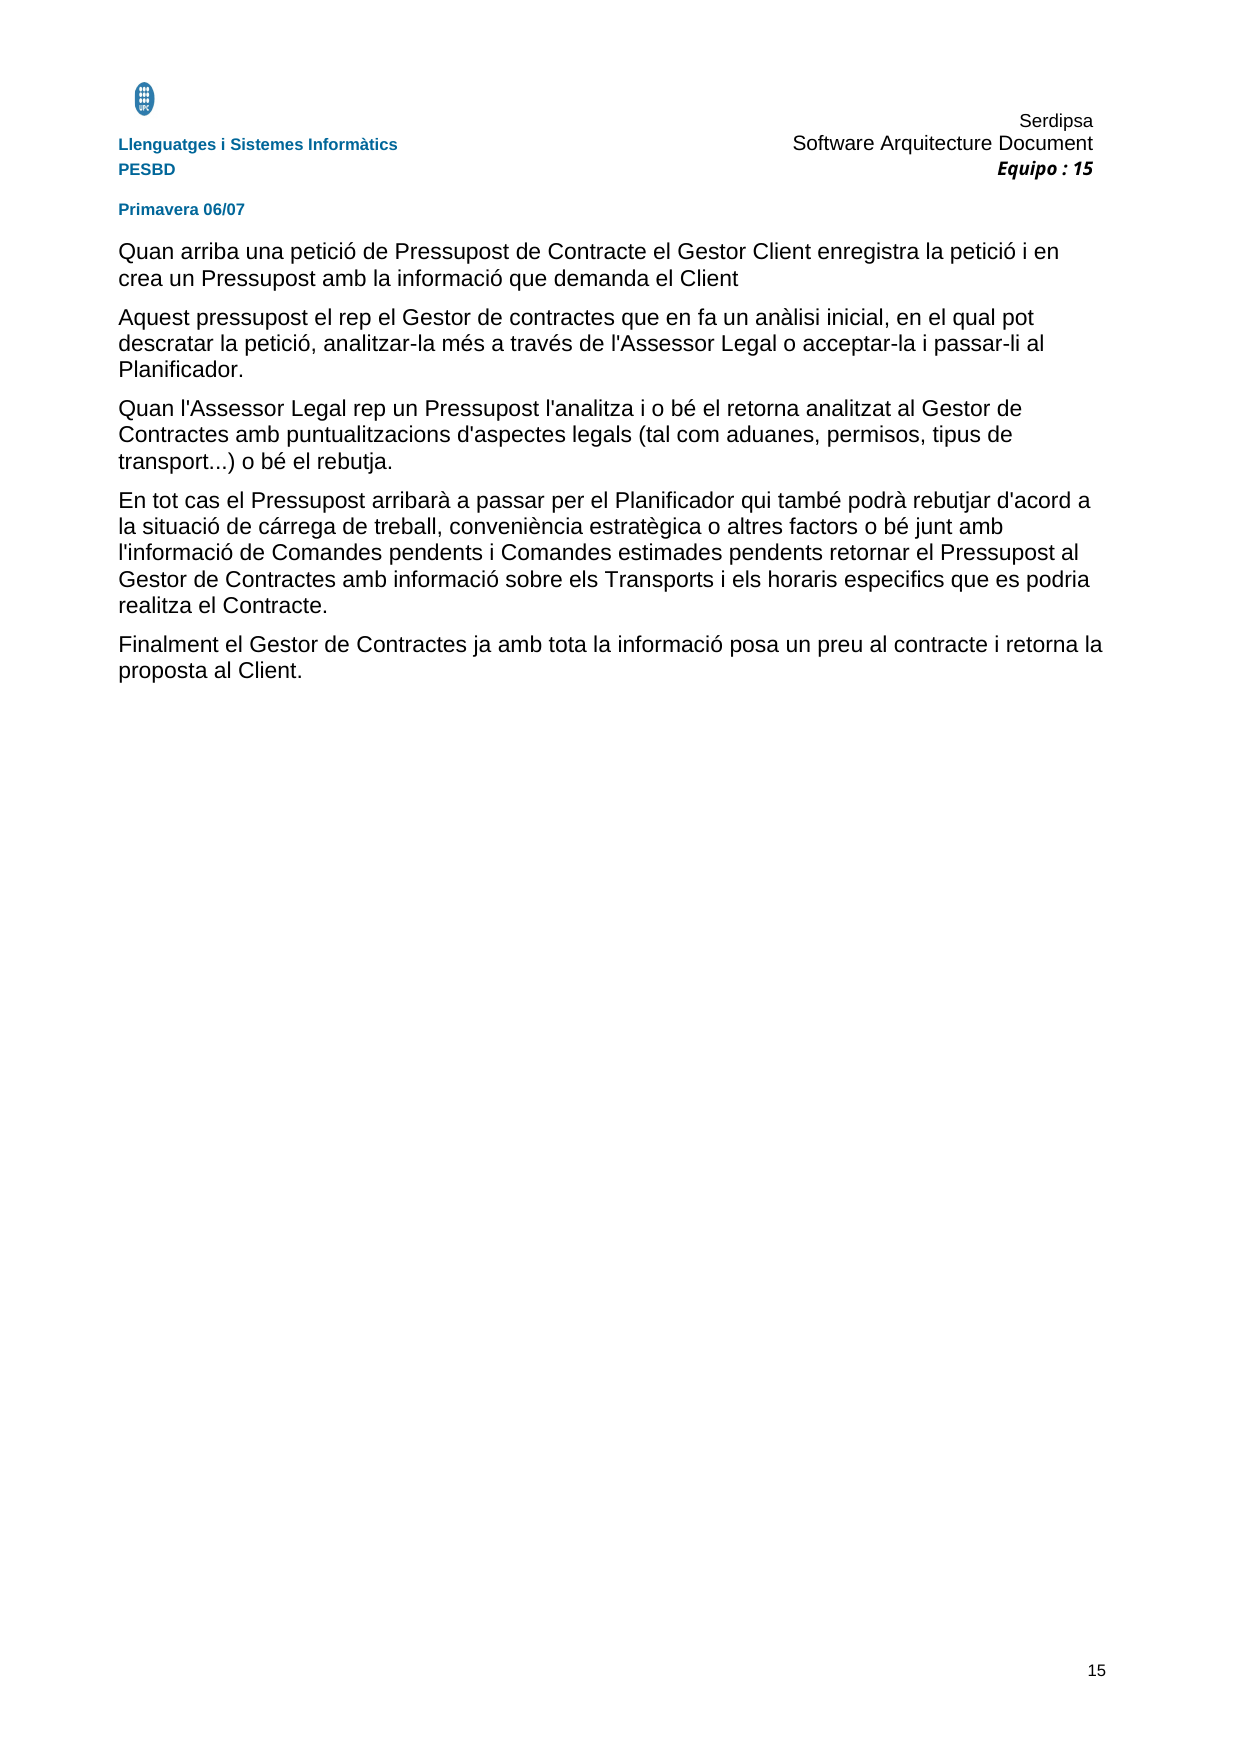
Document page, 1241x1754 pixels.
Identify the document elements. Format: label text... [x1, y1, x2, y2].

text Quan l'Assessor Legal rep un Pressupost l'analitza i o bé el retorna analitzat al Gestor de Contractes amb puntualitzacions d'aspectes legals (tal com aduanes, permisos, tipus de transport...) o bé el rebutja. [118, 395, 1106, 474]
text Finalment el Gestor de Contractes ja amb tota la informació posa un preu al contracte i retorna la proposta al Client. [118, 631, 1106, 683]
text Aquest pressupost el rep el Gestor de contractes que en fa un anàlisi inicial, en el qual pot descratar la petició, analitzar-la més a través de l'Assessor Legal o acceptar-la i passar-li al Planificador. [118, 303, 1106, 382]
text Quan arriba una petició de Pressupost de Contracte el Gestor Client enregistra la petició i en crea un Pressupost amb la informació que demanda el Client [118, 238, 1106, 291]
text En tot cas el Pressupost arribarà a passar per el Planificador qui també podrà rebutjar d'acord a la situació de cárrega de treball, conveniència estratègica o altres factors o bé junt amb l'informació de Comandes pendents i Comandes estimades pendents retornar el Pressupost al Gestor de Contractes amb informació sobre els Transports i els horaris especifics que es podria realitza el Contracte. [118, 487, 1106, 618]
